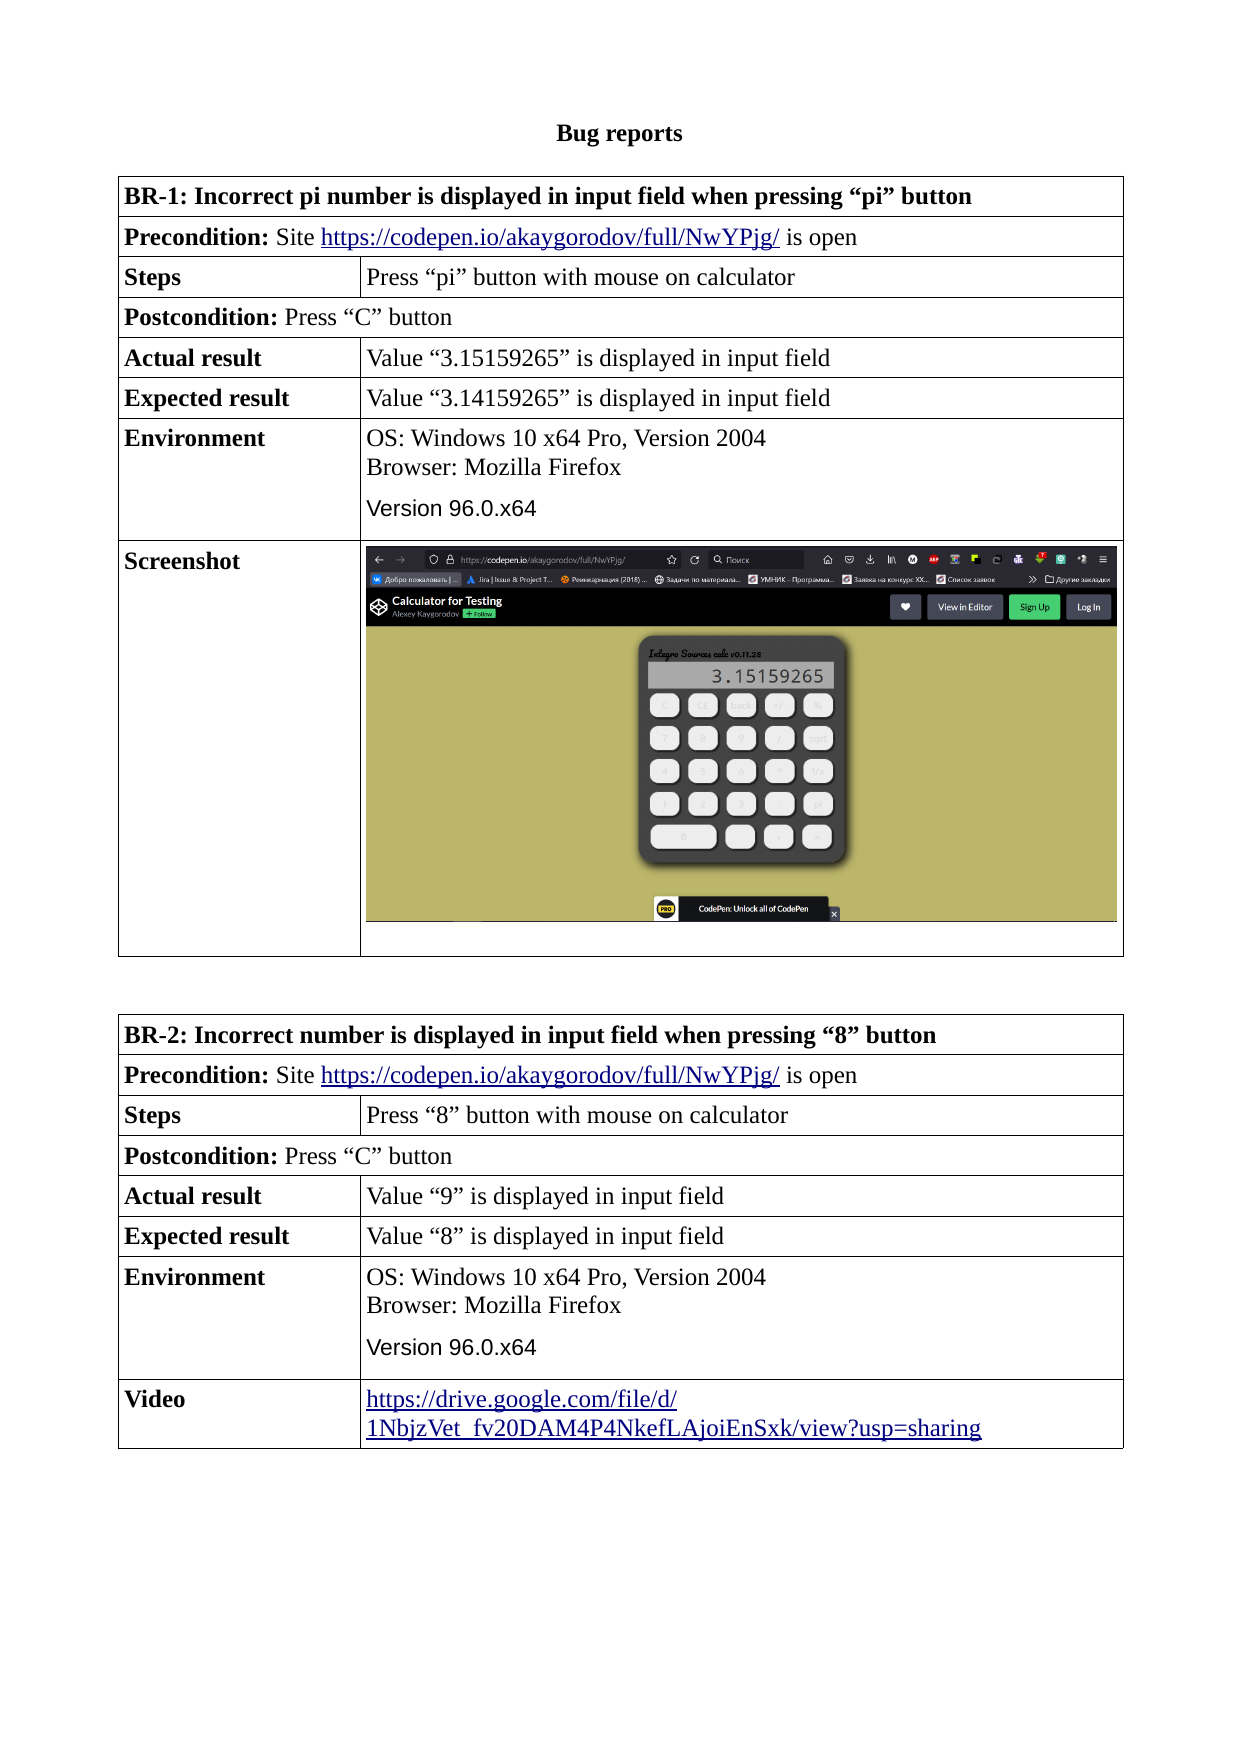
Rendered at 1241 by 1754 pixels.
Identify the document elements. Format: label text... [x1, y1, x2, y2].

table_cell [361, 541, 1123, 956]
table_cell Expected result [119, 1217, 360, 1256]
table_cell Environment [119, 1257, 360, 1379]
table_cell Value “3.15159265” is displayed in input field [361, 338, 1123, 377]
table_cell OS: Windows 10 x64 Pro, Version 2004 Browser: Mozilla Firefox Version 96.0.x64 [361, 1257, 1123, 1379]
table_cell Press “8” button with mouse on calculator [361, 1096, 1123, 1135]
table_cell Actual result [119, 338, 360, 377]
table_cell Steps [119, 257, 360, 297]
table_cell OS: Windows 10 x64 Pro, Version 2004 Browser: Mozilla Firefox Version 96.0.x64 [361, 419, 1123, 540]
table_cell Precondition: Site https://codepen.io/akaygorodov/full/NwYPjg/ is open [119, 217, 1123, 256]
table_header BR-1: Incorrect pi number is displayed in input field when pressing “pi” button [119, 177, 1123, 216]
table_cell https://drive.google.com/file/d/1NbjzVet_fv20DAM4P4NkefLAjoiEnSxk/view?usp=sharing [361, 1380, 1123, 1448]
table_cell Expected result [119, 378, 360, 417]
table_cell Postcondition: Press “C” button [119, 1136, 1123, 1175]
text Bug reports [117, 118, 1122, 147]
table_cell Actual result [119, 1176, 360, 1216]
table_cell Video [119, 1380, 360, 1448]
table_header BR-2: Incorrect number is displayed in input field when pressing “8” button [119, 1015, 1123, 1054]
table_cell Screenshot [119, 541, 360, 956]
table_cell Value “3.14159265” is displayed in input field [361, 378, 1123, 417]
table_cell Precondition: Site https://codepen.io/akaygorodov/full/NwYPjg/ is open [119, 1055, 1123, 1095]
table_cell Press “pi” button with mouse on calculator [361, 257, 1123, 297]
table_cell Postcondition: Press “C” button [119, 298, 1123, 337]
table_cell Environment [119, 419, 360, 540]
table_cell Value “9” is displayed in input field [361, 1176, 1123, 1216]
picture [366, 546, 1117, 922]
table_cell Value “8” is displayed in input field [361, 1217, 1123, 1256]
table_cell Steps [119, 1096, 360, 1135]
